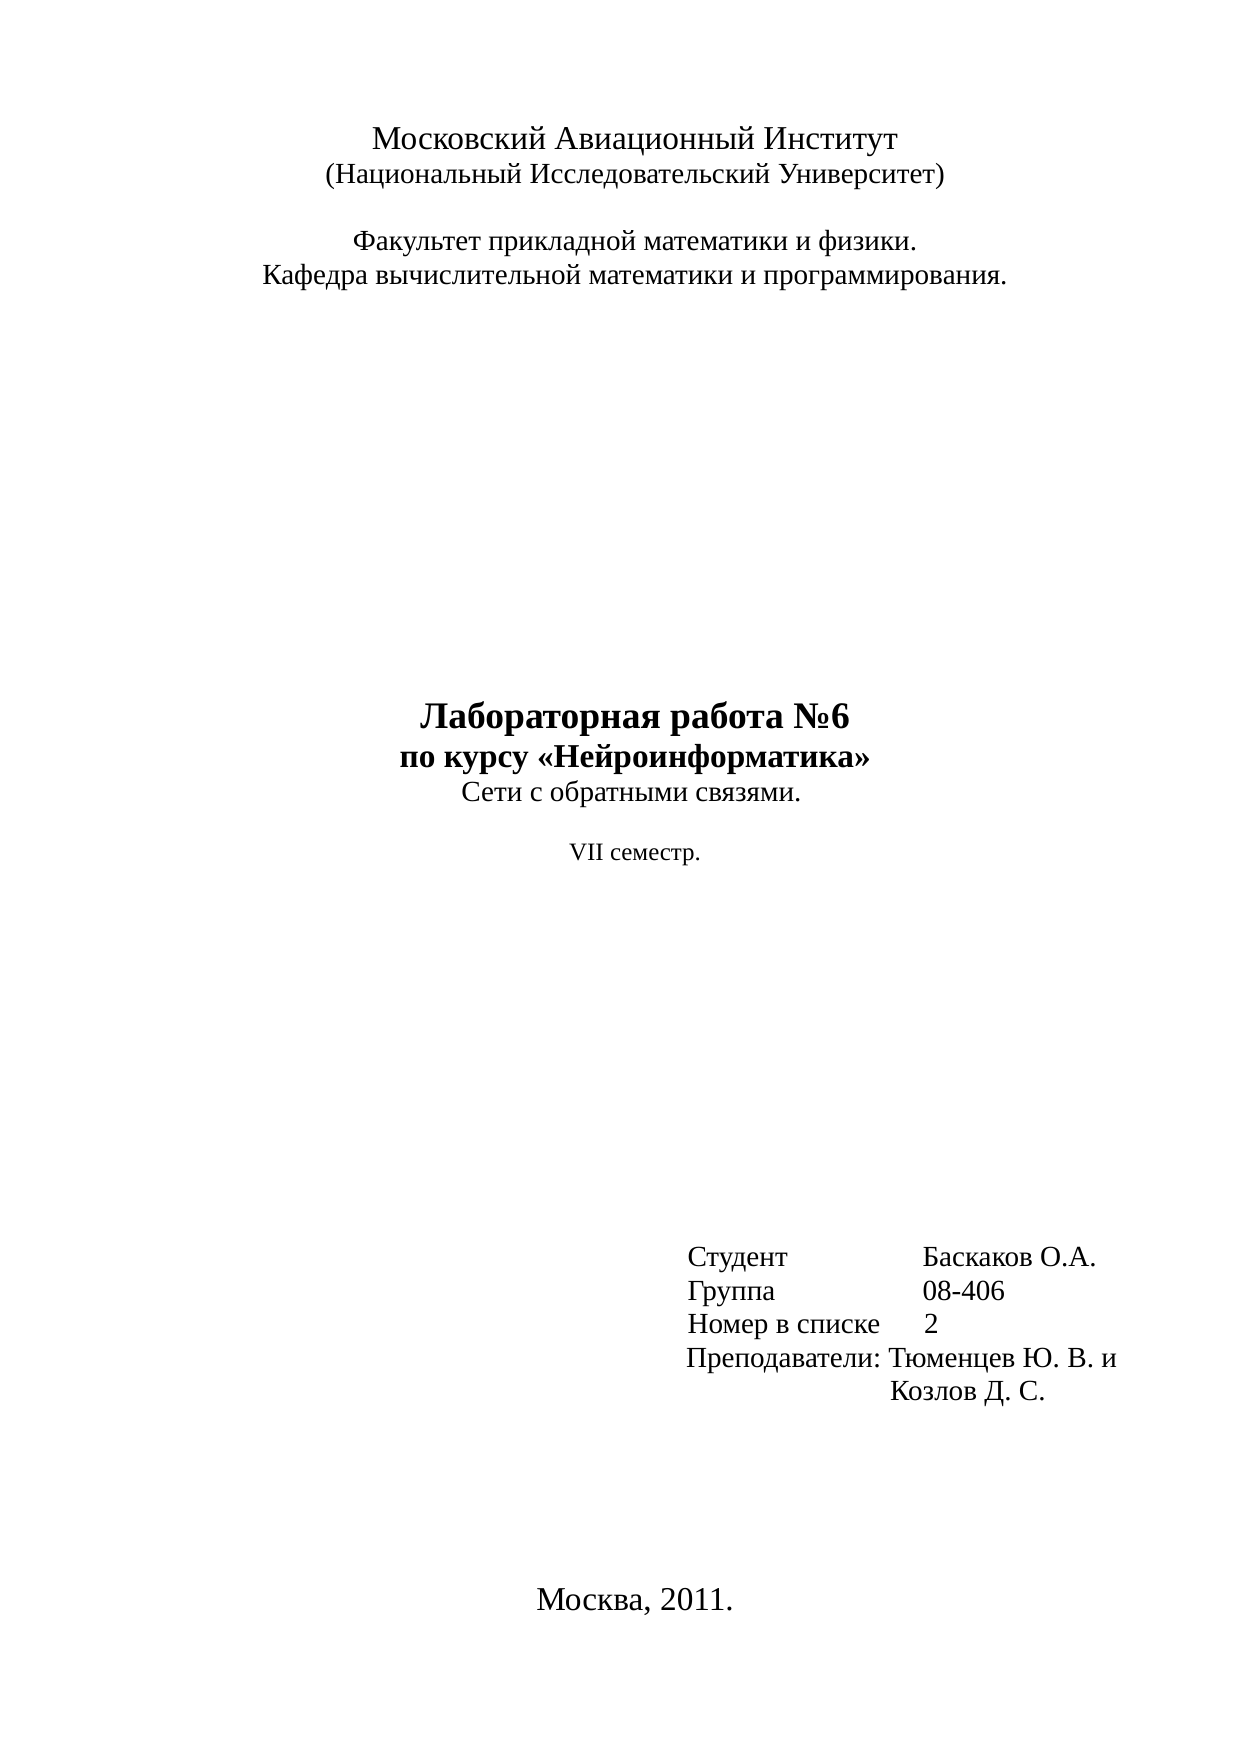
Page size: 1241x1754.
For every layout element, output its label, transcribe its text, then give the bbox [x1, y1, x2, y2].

text Лабораторная работа №6 [118, 693, 1122, 736]
text Кафедра вычислительной математики и программирования. [118, 257, 1122, 291]
text Московский Авиационный Институт [118, 118, 1122, 156]
text по курсу «Нейроинформатика» [118, 736, 1122, 774]
text Сети с обратными связями. [118, 774, 1122, 808]
text Преподаватели: Тюменцев Ю. В. и [118, 1340, 1122, 1373]
text Козлов Д. С. [118, 1373, 1122, 1407]
text Номер в списке 2 [118, 1306, 1122, 1340]
text Студент Баскаков О.А. [118, 1239, 1122, 1273]
text (Национальный Исследовательский Университет) [118, 156, 1122, 190]
text VII семестр. [118, 837, 1122, 866]
text Факультет прикладной математики и физики. [118, 223, 1122, 257]
text Москва, 2011. [118, 1579, 1122, 1618]
text Группа 08-406 [118, 1273, 1122, 1306]
